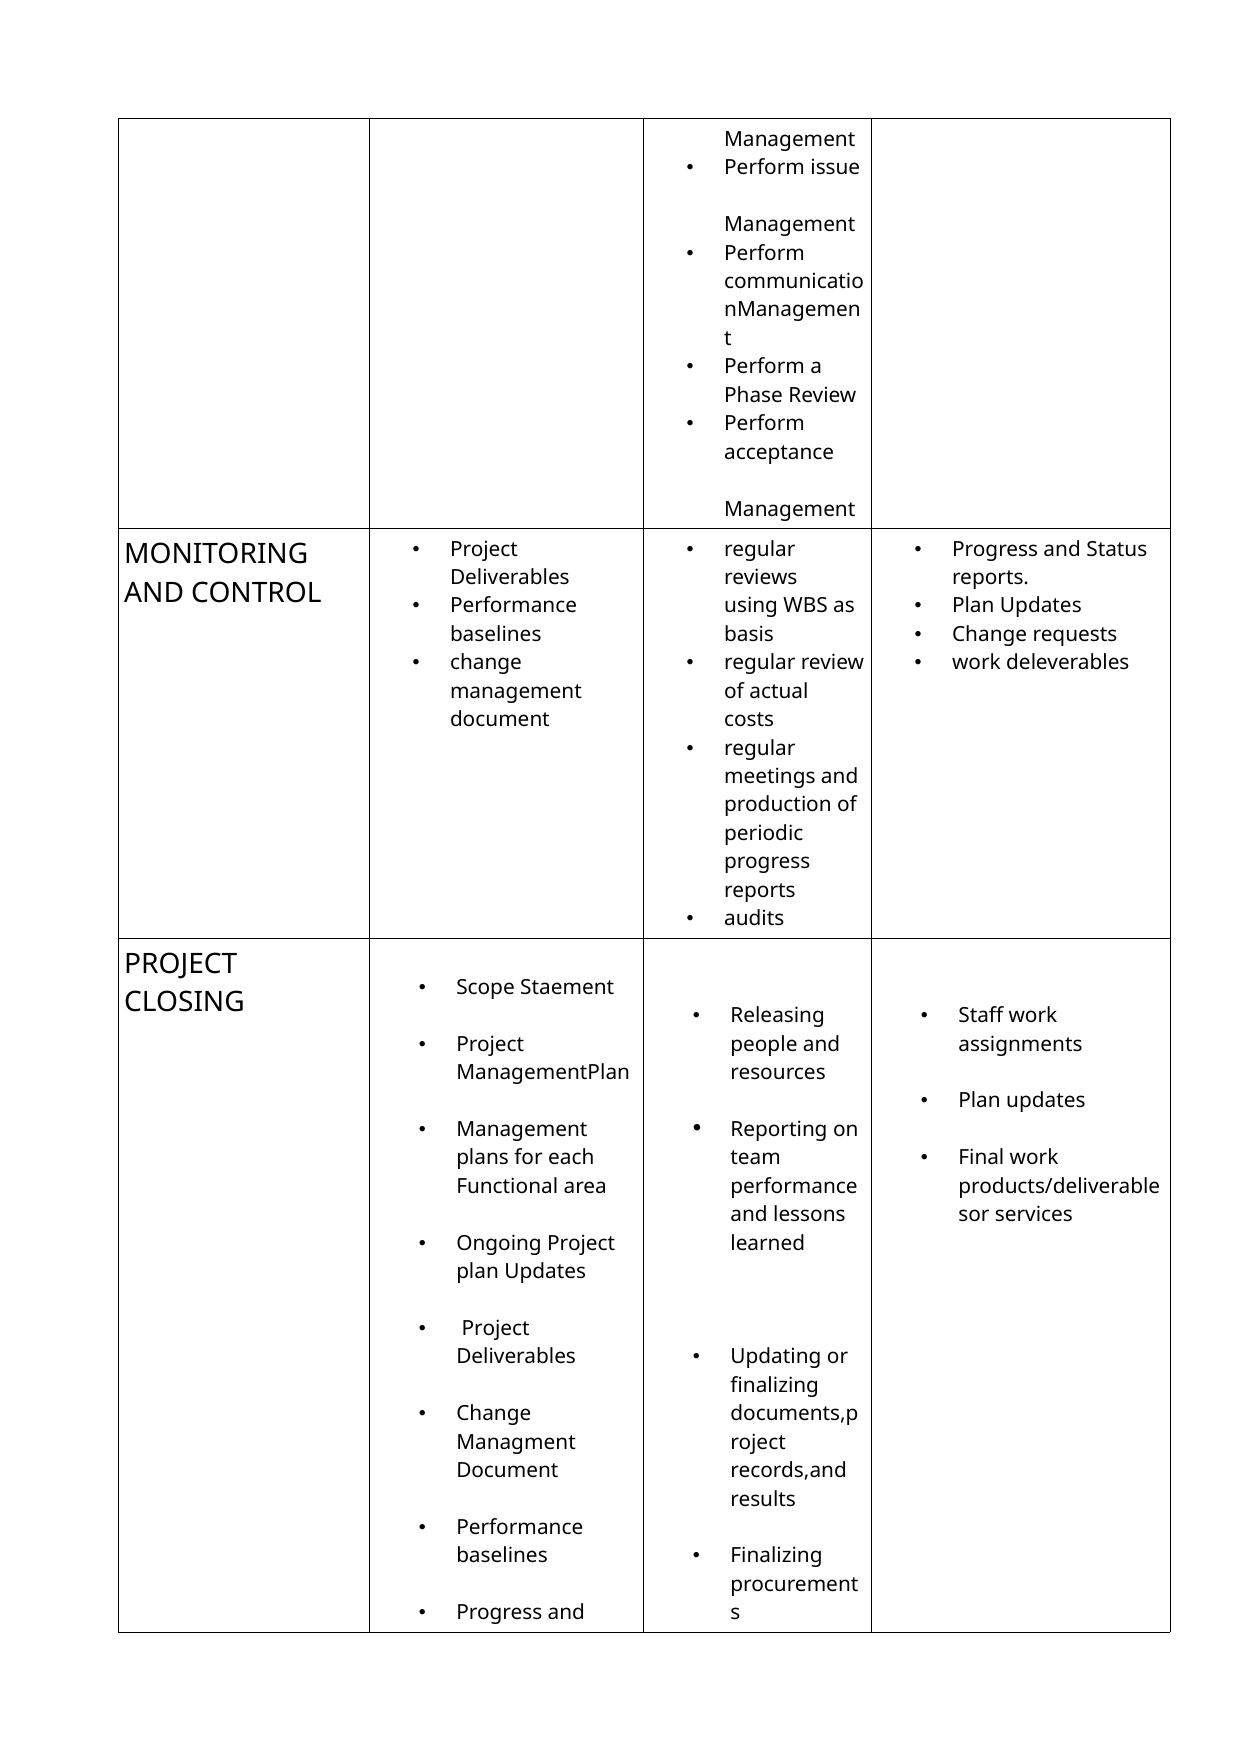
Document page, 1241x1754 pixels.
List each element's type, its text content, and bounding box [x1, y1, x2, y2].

table_cell MONITORING AND CONTROL [119, 529, 369, 937]
table_cell Staff work assignments Plan updates Final work products/deliverablesor services [872, 939, 1170, 1632]
table_cell Progress and Status reports. Plan Updates Change requests work deleverables [872, 529, 1170, 937]
table_cell Releasing people and resources Reporting on team performance and lessons learned Updating or finalizing documents,project records,and results Finalizing procurements Performing quality assurance activities Storing or archiving information. [644, 939, 871, 1632]
table_cell Scope Staement Project ManagementPlan Management plans for each Functional area Ongoing Project plan Updates Project Deliverables Change Managment Document Performance baselines Progress and Status reports. Plan Updates Change requests Work products/ Deliverables [370, 939, 643, 1632]
table_cell [872, 119, 1170, 528]
table_cell regular reviews using WBS as basis regular review of actual costs regular meetings and production of periodic progress reports audits [644, 529, 871, 937]
table_cell PROJECT CLOSING [119, 939, 369, 1632]
table_cell Perform time Management Perform cost Management Perform quality Management Performrisk Management Perform issue Management Perform communicationManagement Perform a Phase Review Perform acceptance Management [644, 119, 871, 528]
table_cell [119, 119, 369, 528]
table_cell Project Deliverables Performance baselines change management document [370, 529, 643, 937]
table_cell [370, 119, 643, 528]
